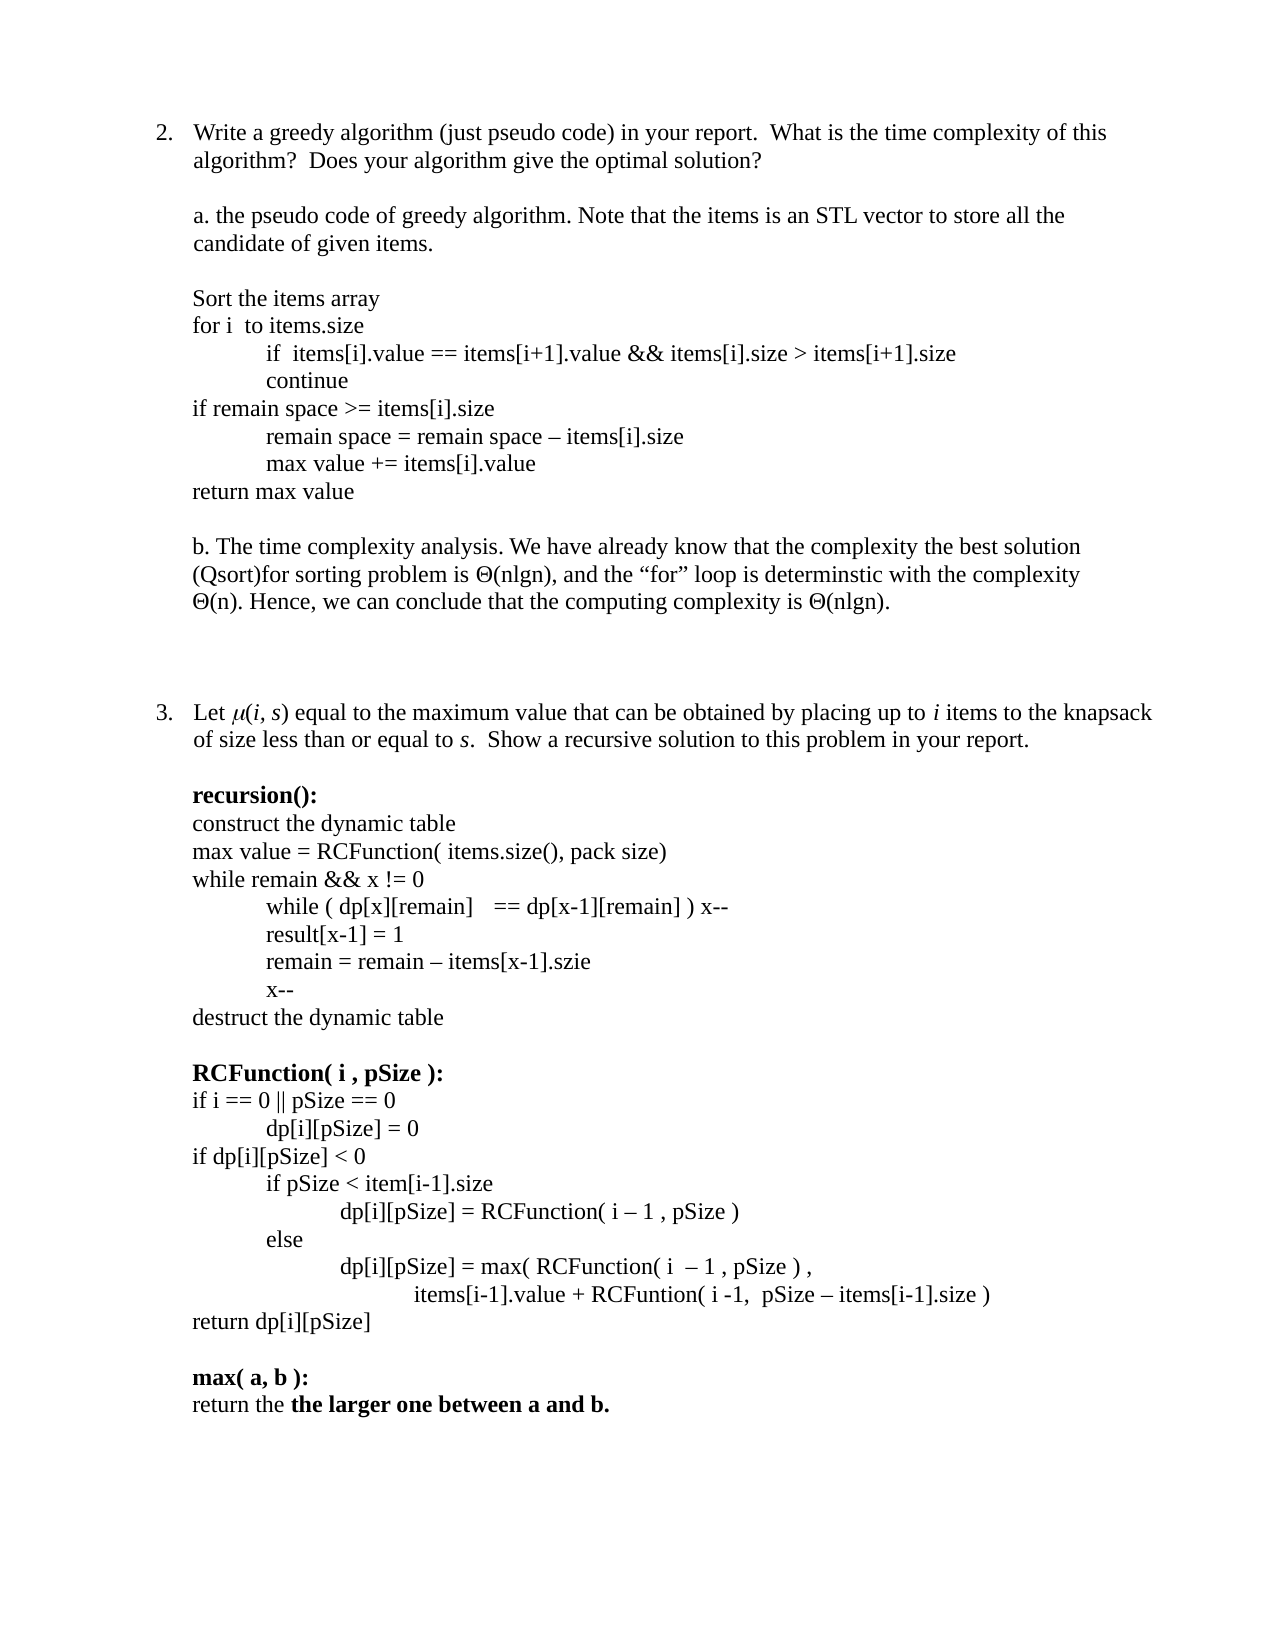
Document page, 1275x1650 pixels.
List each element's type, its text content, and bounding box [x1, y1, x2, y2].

text items[i-1].value + RCFuntion( i -1, pSize – items[i-1].size ) [118, 1280, 1157, 1307]
text continue [118, 367, 1157, 394]
text recursion(): [118, 781, 1157, 809]
text while ( dp[x][remain] == dp[x-1][remain] ) x-- [118, 892, 1157, 920]
text dp[i][pSize] = 0 [118, 1114, 1157, 1142]
text result[x-1] = 1 [118, 920, 1157, 947]
text dp[i][pSize] = max( RCFunction( i – 1 , pSize ) , [118, 1252, 1157, 1280]
text if i == 0 || pSize == 0 [118, 1087, 1157, 1114]
list a. the pseudo code of greedy algorithm. Note that the items is an STL vector to store all the candidate of given items. [156, 201, 1157, 256]
text destruct the dynamic table [118, 1003, 1157, 1030]
text remain = remain – items[x-1].szie [118, 947, 1157, 975]
text construct the dynamic table [118, 809, 1157, 837]
text Sort the items array [118, 284, 1157, 311]
text max value = RCFunction( items.size(), pack size) [118, 837, 1157, 864]
text if items[i].value == items[i+1].value && items[i].size > items[i+1].size [118, 339, 1157, 367]
text max value += items[i].value [118, 449, 1157, 477]
text x-- [118, 975, 1157, 1003]
text if remain space >= items[i].size [118, 394, 1157, 422]
list Write a greedy algorithm (just pseudo code) in your report. What is the time complexity of this algorithm? Does your algorithm give the optimal solution? [156, 118, 1157, 173]
text while remain && x != 0 [118, 864, 1157, 892]
text return max value [118, 477, 1157, 504]
text return dp[i][pSize] [118, 1307, 1157, 1335]
text max( a, b ): [118, 1363, 1157, 1390]
text else [118, 1224, 1157, 1252]
text b. The time complexity analysis. We have already know that the complexity the best solution (Qsort)for sorting problem is Θ(nlgn), and the “for” loop is determinstic with the complexity Θ(n). Hence, we can conclude that the computing complexity is Θ(nlgn). [118, 532, 1157, 615]
text RCFunction( i , pSize ): [118, 1058, 1157, 1087]
text dp[i][pSize] = RCFunction( i – 1 , pSize ) [118, 1197, 1157, 1224]
text remain space = remain space – items[i].size [118, 422, 1157, 449]
text if dp[i][pSize] < 0 [118, 1142, 1157, 1169]
text if pSize < item[i-1].size [118, 1169, 1157, 1197]
text for i to items.size [118, 311, 1157, 339]
text return the the larger one between a and b. [118, 1390, 1157, 1418]
list Let (i, s) equal to the maximum value that can be obtained by placing up to i items to the knapsack of size less than or equal to s. Show a recursive solution to this problem in your report. [156, 698, 1157, 753]
